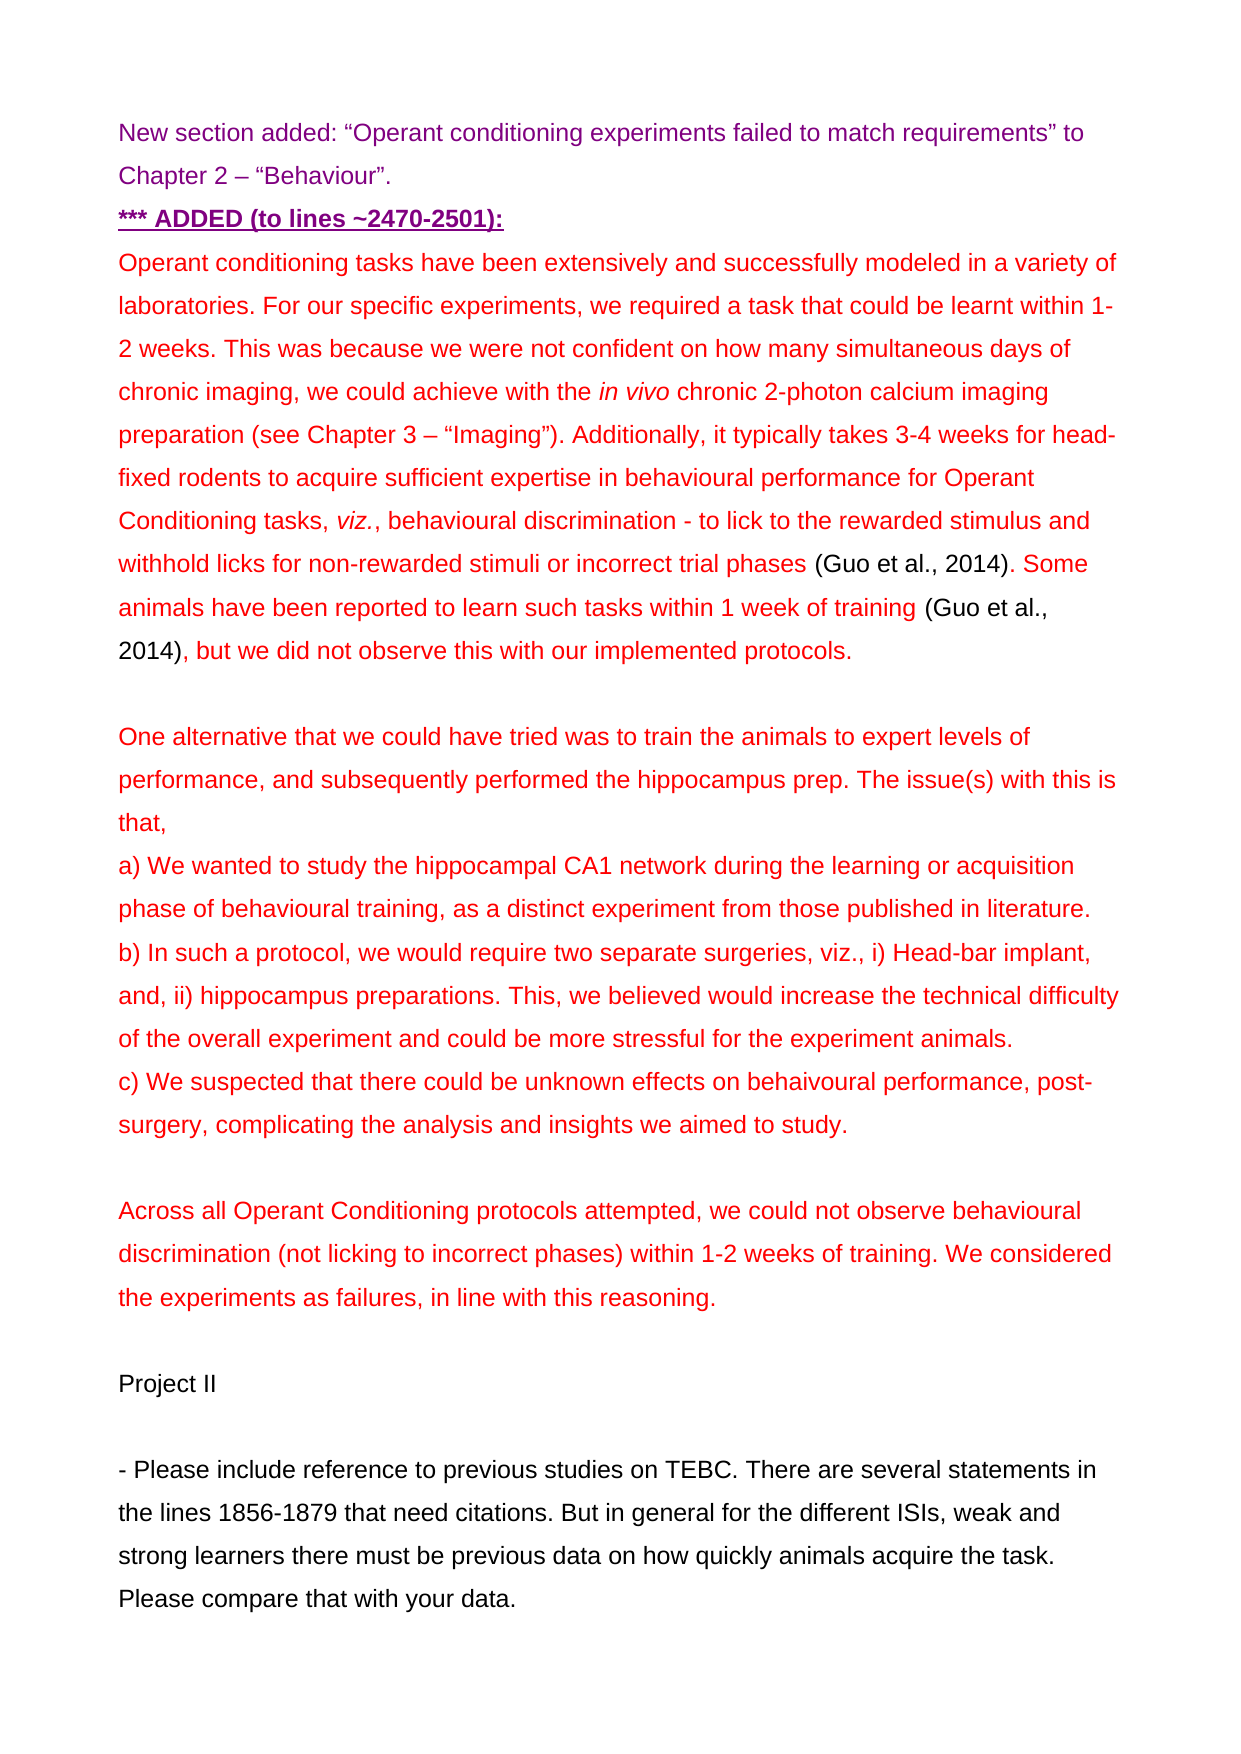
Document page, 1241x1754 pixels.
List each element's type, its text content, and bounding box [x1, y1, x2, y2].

text - Please include reference to previous studies on TEBC. There are several statements in the lines 1856-1879 that need citations. But in general for the different ISIs, weak and strong learners there must be previous data on how quickly animals acquire the task. Please compare that with your data. [118, 1455, 1122, 1613]
text a) We wanted to study the hippocampal CA1 network during the learning or acquisition phase of behavioural training, as a distinct experiment from those published in literature. [118, 851, 1122, 923]
text Project II [118, 1369, 1122, 1397]
text Operant conditioning tasks have been extensively and successfully modeled in a variety of laboratories. For our specific experiments, we required a task that could be learnt within 1-2 weeks. This was because we were not confident on how many simultaneous days of chronic imaging, we could achieve with the in vivo chronic 2-photon calcium imaging preparation (see Chapter 3 – “Imaging”). Additionally, it typically takes 3-4 weeks for head-fixed rodents to acquire sufficient expertise in behavioural performance for Operant Conditioning tasks, viz., behavioural discrimination - to lick to the rewarded stimulus and withhold licks for non-rewarded stimuli or incorrect trial phases (Guo et al., 2014). Some animals have been reported to learn such tasks within 1 week of training (Guo et al., 2014), but we did not observe this with our implemented protocols. [118, 247, 1122, 664]
text b) In such a protocol, we would require two separate surgeries, viz., i) Head-bar implant, and, ii) hippocampus preparations. This, we believed would increase the technical difficulty of the overall experiment and could be more stressful for the experiment animals. [118, 937, 1122, 1052]
text c) We suspected that there could be unknown effects on behaivoural performance, post-surgery, complicating the analysis and insights we aimed to study. [118, 1067, 1122, 1139]
text Across all Operant Conditioning protocols attempted, we could not observe behavioural discrimination (not licking to incorrect phases) within 1-2 weeks of training. We considered the experiments as failures, in line with this reasoning. [118, 1196, 1122, 1311]
text One alternative that we could have tried was to train the animals to expert levels of performance, and subsequently performed the hippocampus prep. The issue(s) with this is that, [118, 722, 1122, 837]
text New section added: “Operant conditioning experiments failed to match requirements” to Chapter 2 – “Behaviour”. [118, 118, 1122, 190]
text *** ADDED (to lines ~2470-2501): [118, 204, 1122, 233]
